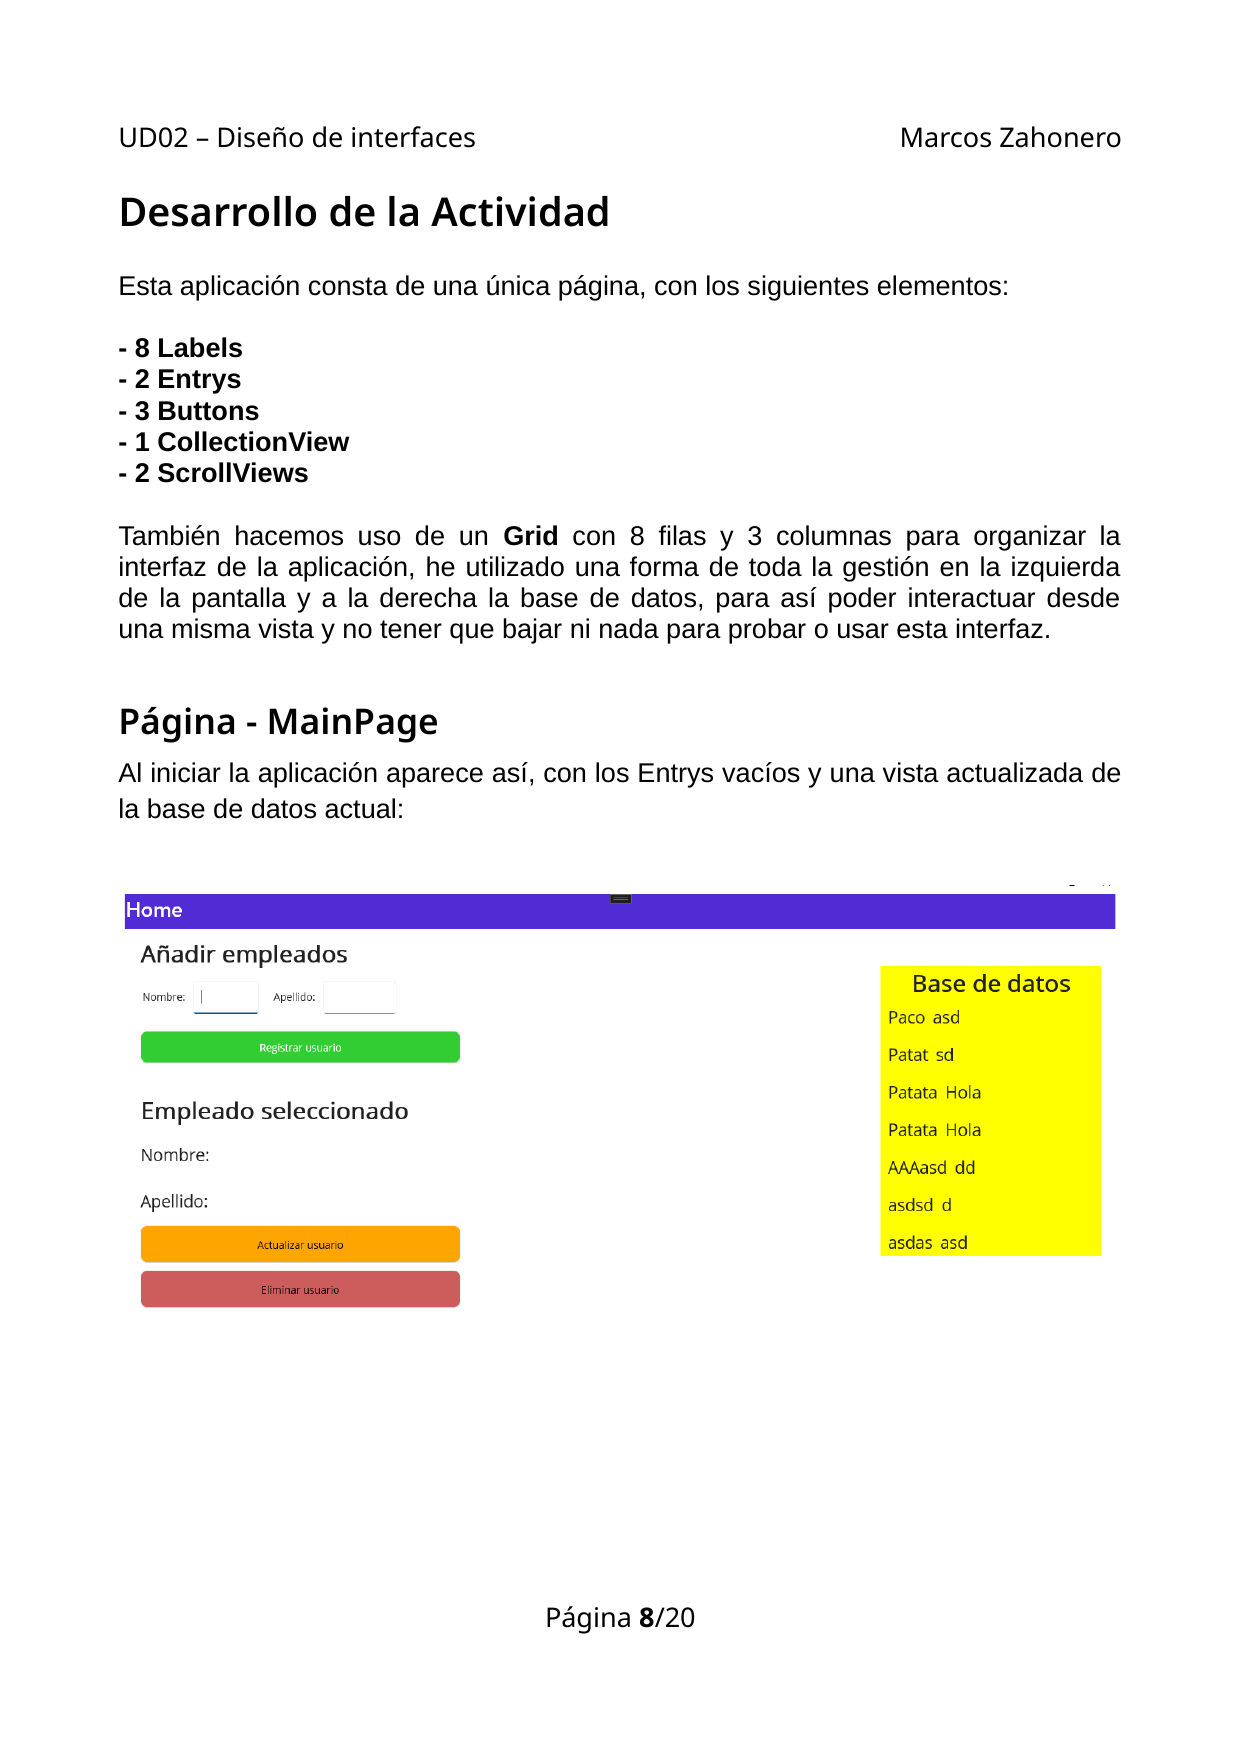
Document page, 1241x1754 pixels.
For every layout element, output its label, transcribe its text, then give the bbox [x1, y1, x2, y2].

text - 8 Labels [118, 332, 1122, 363]
text - 2 Entrys [118, 363, 1122, 395]
text Al iniciar la aplicación aparece así, con los Entrys vacíos y una vista actualizada de la base de datos actual: [118, 757, 1122, 825]
text - 2 ScrollViews [118, 457, 1122, 488]
text - 1 CollectionView [118, 426, 1122, 457]
subtitle Página - MainPage [118, 697, 1122, 745]
picture [124, 885, 1116, 1403]
subtitle Desarrollo de la Actividad [118, 184, 1122, 238]
text - 3 Buttons [118, 395, 1122, 426]
text Esta aplicación consta de una única página, con los siguientes elementos: [118, 270, 1122, 301]
text También hacemos uso de un Grid con 8 filas y 3 columnas para organizar la interfaz de la aplicación, he utilizado una forma de toda la gestión en la izquierda de la pantalla y a la derecha la base de datos, para así poder interactuar desde una misma vista y no tener que bajar ni nada para probar o usar esta interfaz. [118, 520, 1122, 645]
